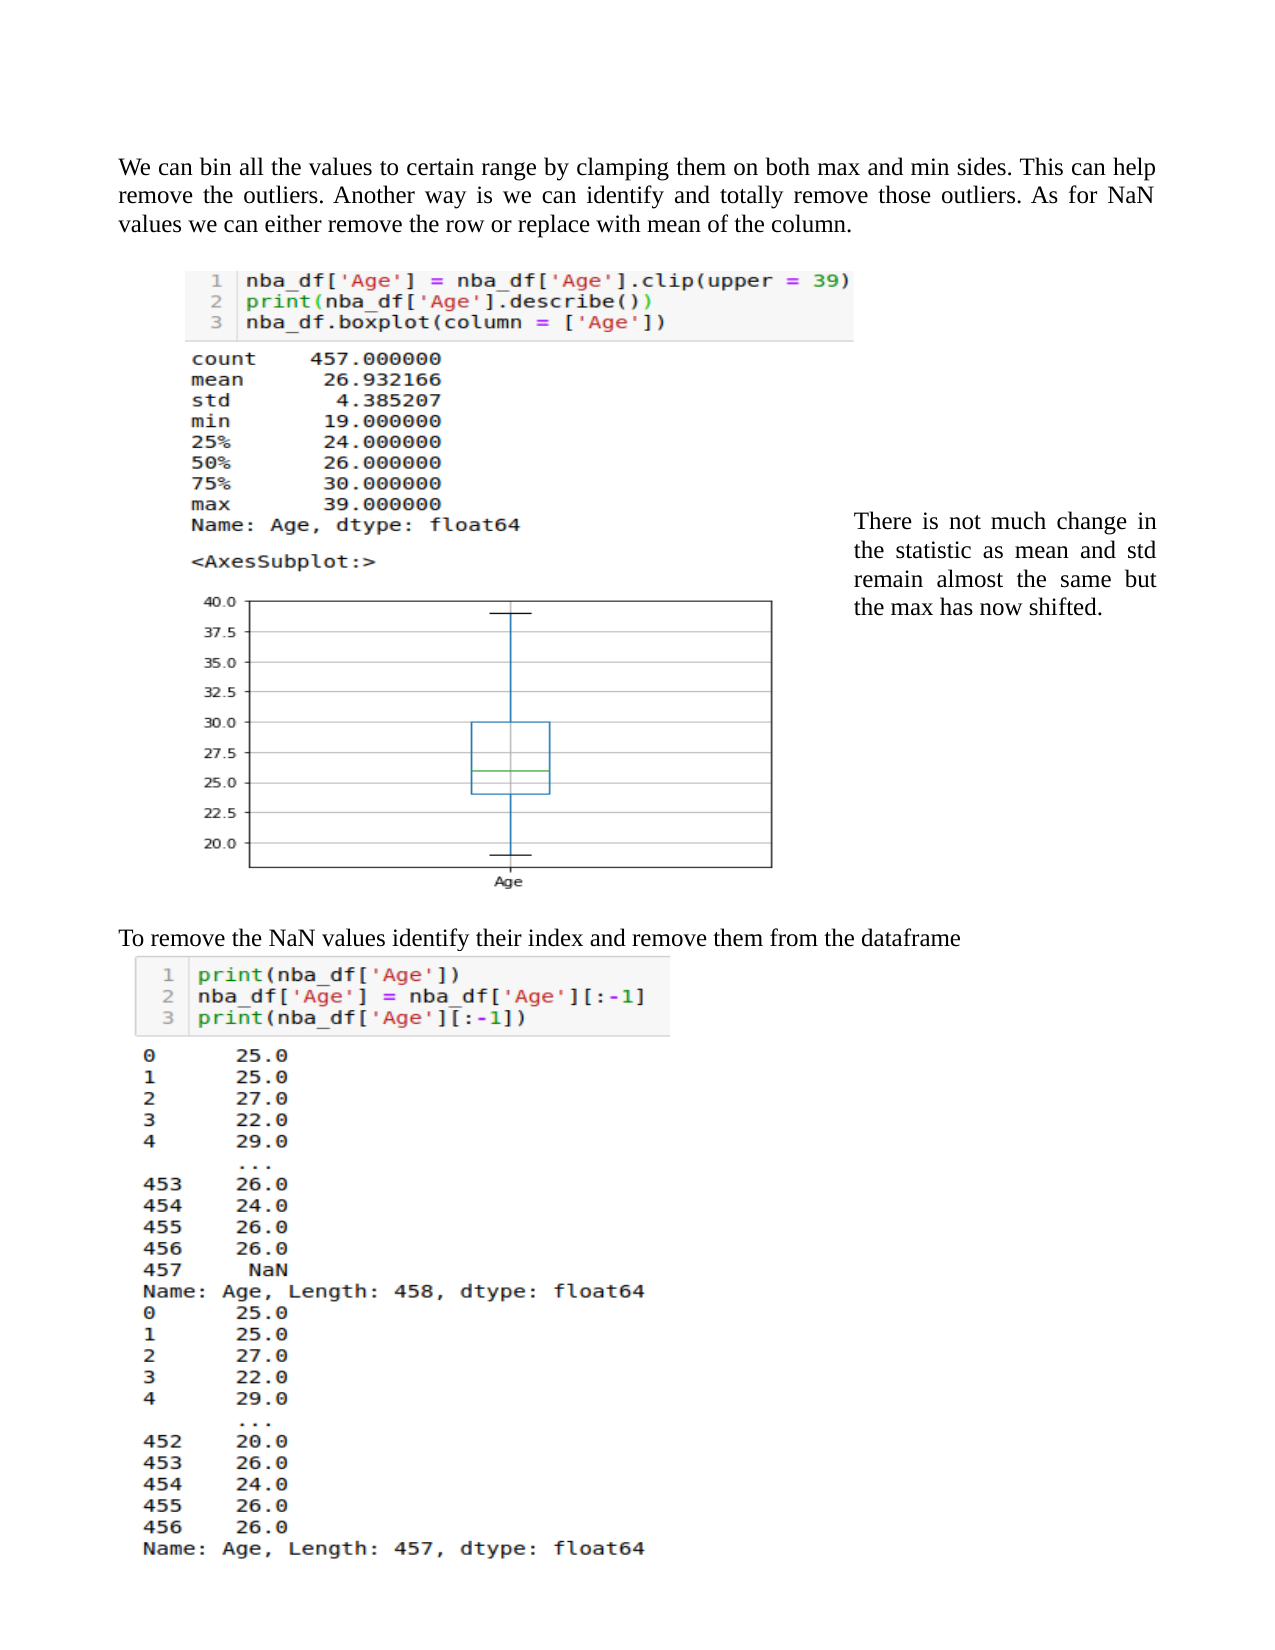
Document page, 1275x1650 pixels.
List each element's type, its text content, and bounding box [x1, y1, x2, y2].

picture [185, 271, 854, 895]
text We can bin all the values to certain range by clamping them on both max and min sides. This can help remove the outliers. Another way is we can identify and totally remove those outliers. As for NaN values we can either remove the row or replace with mean of the column. [118, 152, 1157, 238]
picture [132, 951, 671, 1570]
text [118, 506, 185, 621]
text There is not much change in the statistic as mean and std remain almost the same but the max has now shifted. [854, 506, 1157, 621]
text To remove the NaN values identify their index and remove them from the dataframe [118, 923, 1157, 952]
